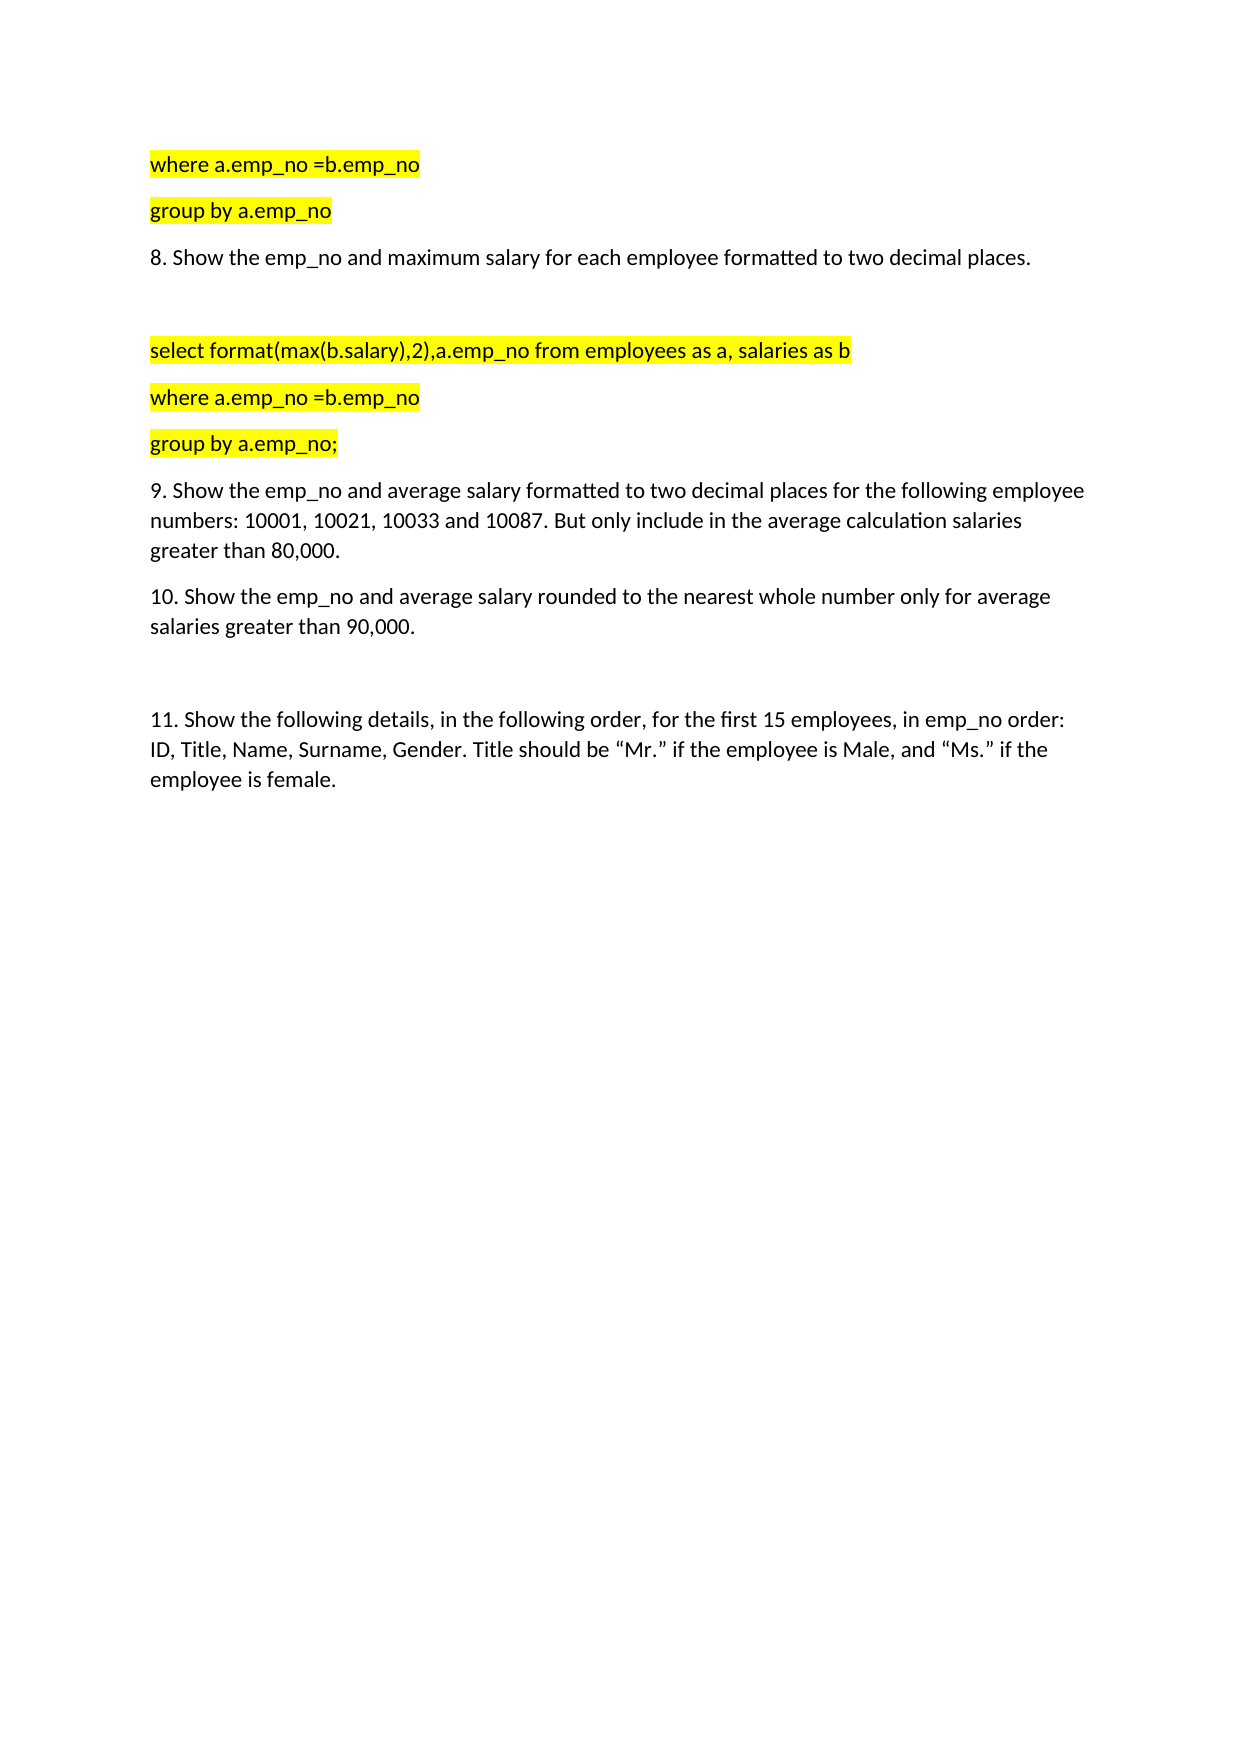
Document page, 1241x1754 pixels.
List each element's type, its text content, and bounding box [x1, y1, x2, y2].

text group by a.emp_no [150, 197, 1090, 224]
text where a.emp_no =b.emp_no [150, 150, 1090, 178]
text where a.emp_no =b.emp_no [150, 383, 1090, 411]
text group by a.emp_no; [150, 429, 1090, 457]
text 10. Show the emp_no and average salary rounded to the nearest whole number only for average salaries greater than 90,000. [150, 582, 1090, 640]
text 8. Show the emp_no and maximum salary for each employee formatted to two decimal places. [150, 243, 1090, 271]
text 11. Show the following details, in the following order, for the first 15 employees, in emp_no order: ID, Title, Name, Surname, Gender. Title should be “Mr.” if the employee is Male, and “Ms.” if the employee is female. [150, 705, 1090, 793]
text 9. Show the emp_no and average salary formatted to two decimal places for the following employee numbers: 10001, 10021, 10033 and 10087. But only include in the average calculation salaries greater than 80,000. [150, 476, 1090, 564]
text select format(max(b.salary),2),a.emp_no from employees as a, salaries as b [150, 336, 1090, 364]
